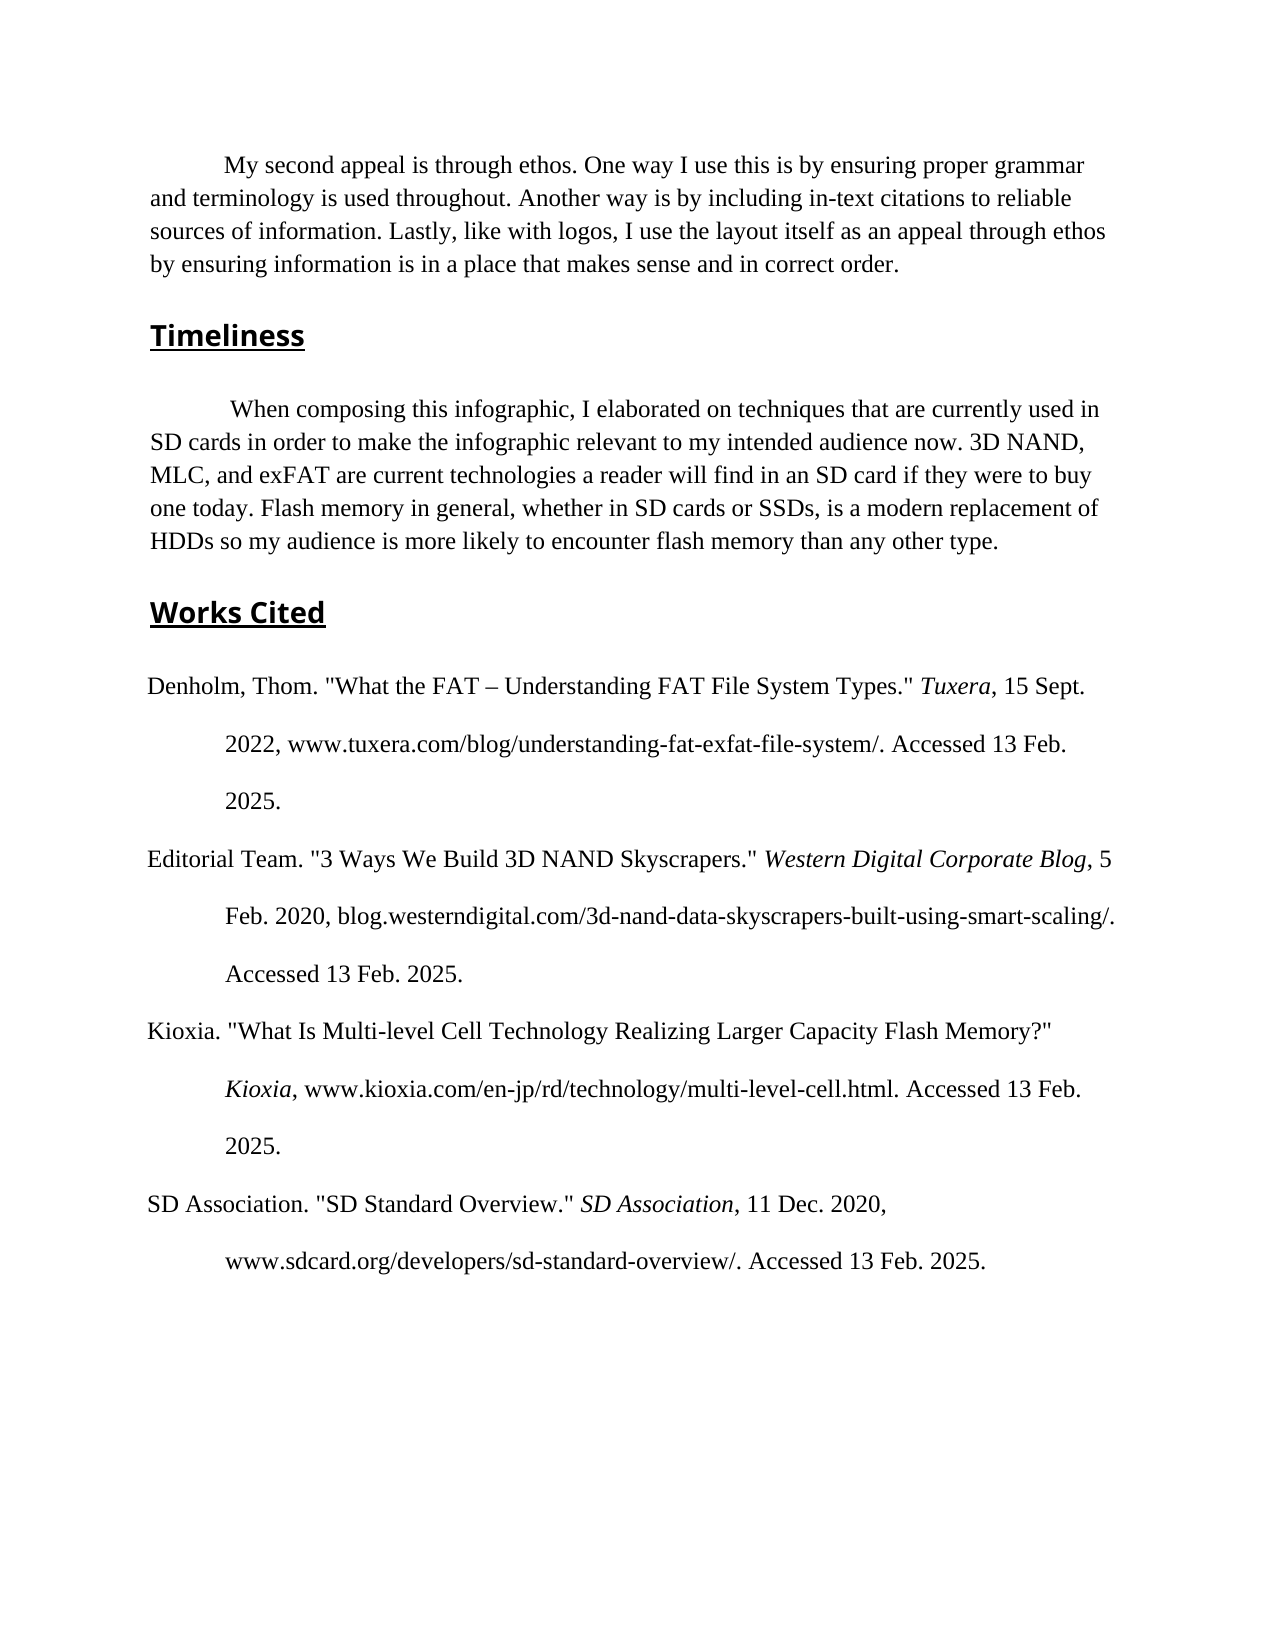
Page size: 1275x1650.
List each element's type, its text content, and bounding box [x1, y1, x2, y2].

text Denholm, Thom. "What the FAT – Understanding FAT File System Types." Tuxera, 15 Sept. 2022, www.tuxera.com/blog/understanding-fat-exfat-file-system/. Accessed 13 Feb. 2025. [147, 671, 1125, 815]
text Works Cited [150, 592, 1125, 632]
text When composing this infographic, I elaborated on techniques that are currently used in SD cards in order to make the infographic relevant to my intended audience now. 3D NAND, MLC, and exFAT are current technologies a reader will find in an SD card if they were to buy one today. Flash memory in general, whether in SD cards or SSDs, is a modern replacement of HDDs so my audience is more likely to encounter flash memory than any other type. [150, 394, 1125, 554]
text Editorial Team. "3 Ways We Build 3D NAND Skyscrapers." Western Digital Corporate Blog, 5 Feb. 2020, blog.westerndigital.com/3d-nand-data-skyscrapers-built-using-smart-scaling/. Accessed 13 Feb. 2025. [147, 844, 1125, 987]
text SD Association. "SD Standard Overview." SD Association, 11 Dec. 2020, www.sdcard.org/developers/sd-standard-overview/. Accessed 13 Feb. 2025. [147, 1189, 1125, 1275]
text Timeliness [150, 315, 1125, 355]
text My second appeal is through ethos. One way I use this is by ensuring proper grammar and terminology is used throughout. Another way is by including in-text citations to reliable sources of information. Lastly, like with logos, I use the layout itself as an appeal through ethos by ensuring information is in a place that makes sense and in correct order. [150, 150, 1125, 278]
text Kioxia. "What Is Multi-level Cell Technology Realizing Larger Capacity Flash Memory?" Kioxia, www.kioxia.com/en-jp/rd/technology/multi-level-cell.html. Accessed 13 Feb. 2025. [147, 1016, 1125, 1160]
